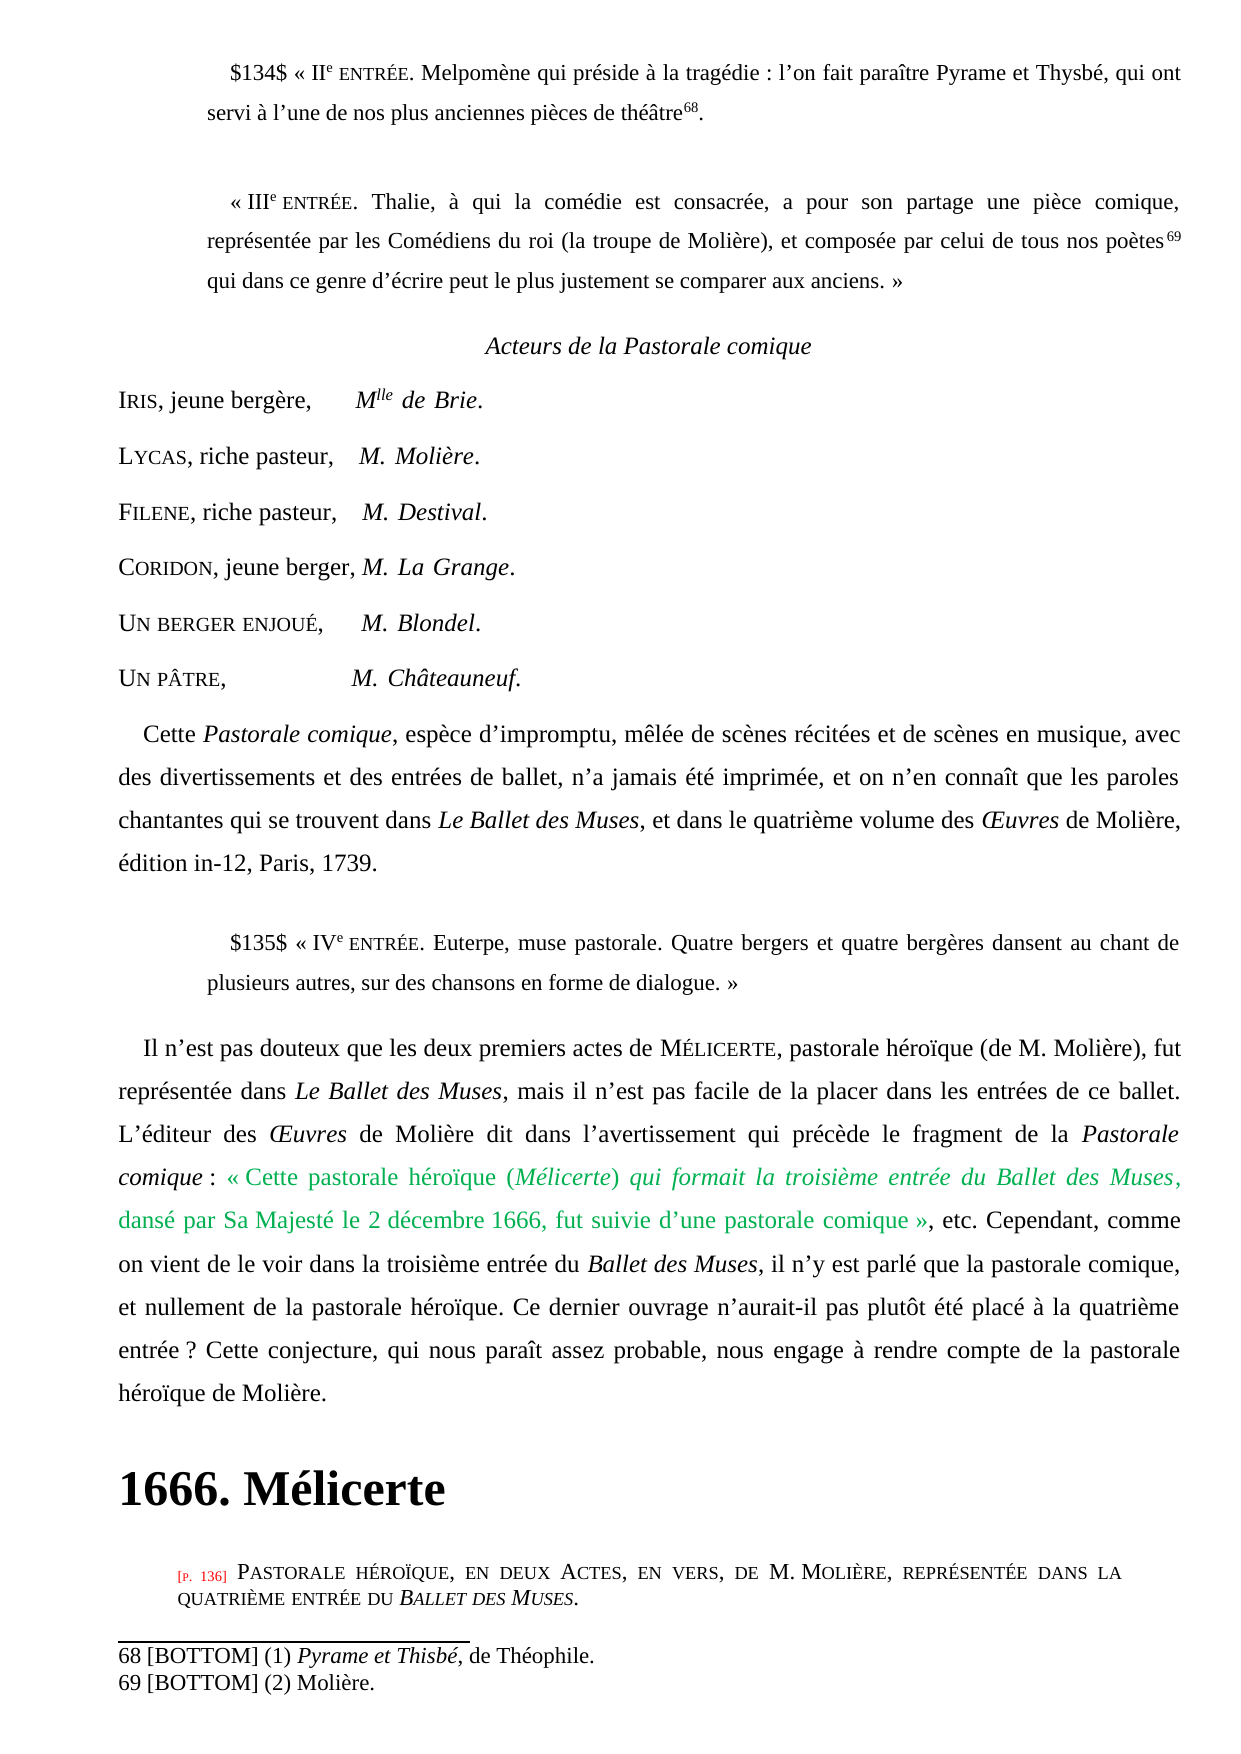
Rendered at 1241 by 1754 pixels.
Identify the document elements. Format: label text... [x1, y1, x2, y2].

text $135$ « IVe entrée. Euterpe, muse pastorale. Quatre bergers et quatre bergères dansent au chant de plusieurs autres, sur des chansons en forme de dialogue. » [207, 929, 1181, 995]
text $134$ « IIe entrée. Melpomène qui préside à la tragédie : l’on fait paraître Pyrame et Thysbé, qui ont servi à l’une de nos plus anciennes pièces de théâtre. [207, 59, 1181, 125]
text Acteurs de la Pastorale comique [118, 331, 1181, 360]
text Cette Pastorale comique, espèce d’impromptu, mêlée de scènes récitées et de scènes en musique, avec des divertissements et des entrées de ballet, n’a jamais été imprimée, et on n’en connaît que les paroles chantantes qui se trouvent dans Le Ballet des Muses, et dans le quatrième volume des Œuvres de Molière, édition in-12, Paris, 1739. [118, 719, 1181, 877]
text Il n’est pas douteux que les deux premiers actes de Mélicerte, pastorale héroïque (de M. Molière), fut représentée dans Le Ballet des Muses, mais il n’est pas facile de la placer dans les entrées de ce ballet. L’éditeur des Œuvres de Molière dit dans l’avertissement qui précède le fragment de la Pastorale comique : « Cette pastorale héroïque (Mélicerte) qui formait la troisième entrée du Ballet des Muses, dansé par Sa Majesté le 2 décembre 1666, fut suivie d’une pastorale comique », etc. Cependant, comme on vient de le voir dans la troisième entrée du Ballet des Muses, il n’y est parlé que la pastorale comique, et nullement de la pastorale héroïque. Ce dernier ouvrage n’aurait-il pas plutôt été placé à la quatrième entrée ? Cette conjecture, qui nous paraît assez probable, nous engage à rendre compte de la pastorale héroïque de Molière. [118, 1033, 1181, 1407]
list Un berger enjoué, M. Blondel. [118, 608, 1181, 637]
list Filene, riche pasteur, M. Destival. [118, 497, 1181, 525]
text [BOTTOM] (1) Pyrame et Thisbé, de Théophile. [118, 1642, 1181, 1668]
text « IIIe entrée. Thalie, à qui la comédie est consacrée, a pour son partage une pièce comique, représentée par les Comédiens du roi (la troupe de Molière), et composée par celui de tous nos poètes qui dans ce genre d’écrire peut le plus justement se comparer aux anciens. » [207, 188, 1181, 293]
list Lycas, riche pasteur, M. Molière. [118, 441, 1181, 470]
list Un pâtre, M. Châteauneuf. [118, 663, 1181, 692]
list Iris, jeune bergère, Mlle de Brie. [118, 385, 1181, 414]
text [BOTTOM] (2) Molière. [118, 1668, 1181, 1695]
subtitle 1666. Mélicerte [118, 1459, 1181, 1516]
text [p. 136] Pastorale héroïque, en deux Actes, en vers, de M. Molière, représentée dans la quatrième entrée du Ballet des Muses. [177, 1558, 1122, 1611]
list Coridon, jeune berger, M. La Grange. [118, 552, 1181, 581]
